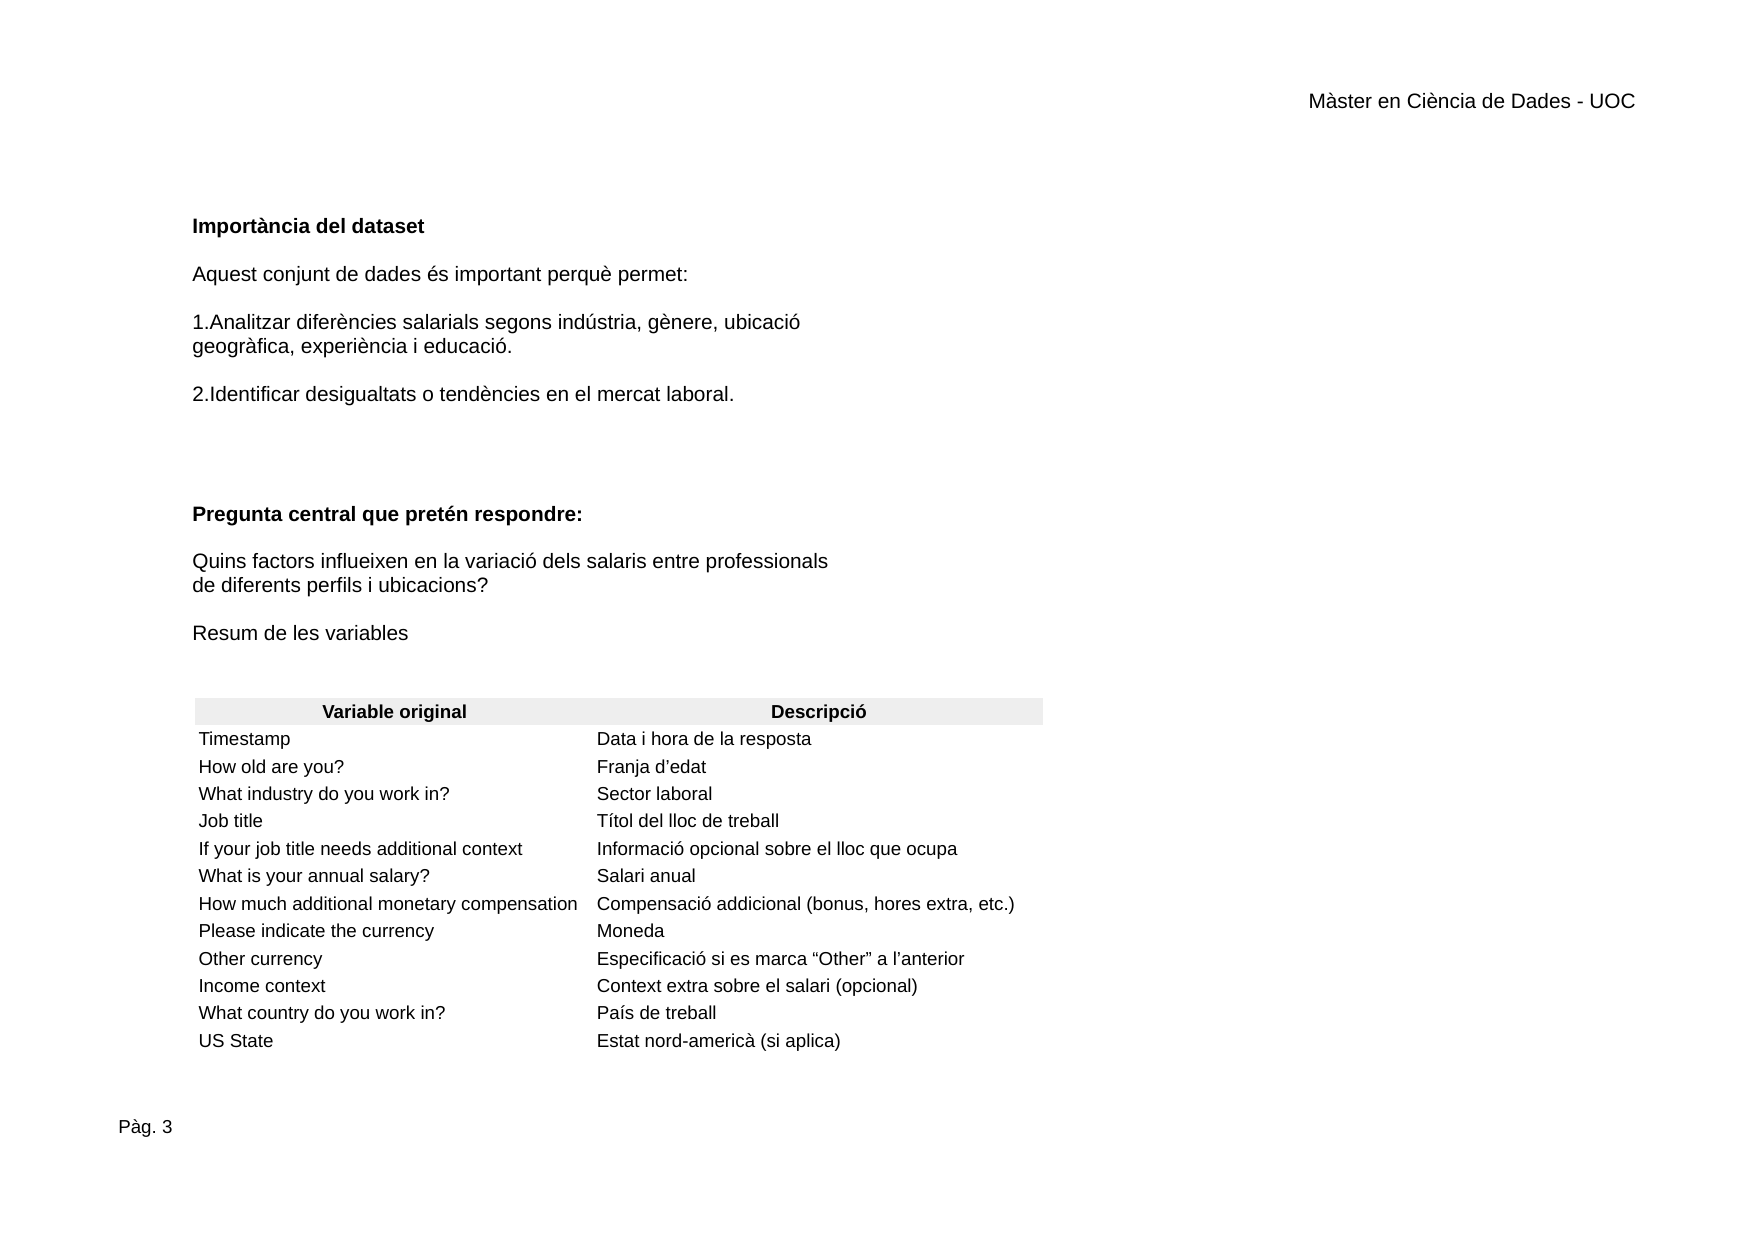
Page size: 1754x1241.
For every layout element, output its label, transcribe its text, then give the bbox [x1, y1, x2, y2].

text Aquest conjunt de dades és important perquè permet: [192, 262, 1636, 286]
text de diferents perfils i ubicacions? [192, 573, 1636, 597]
table_header Descripció [594, 698, 1043, 725]
text Resum de les variables [192, 621, 1636, 645]
table_cell Data i hora de la resposta [594, 725, 1043, 753]
text Pregunta central que pretén respondre: [192, 501, 1636, 525]
table_cell How old are you? [195, 753, 594, 780]
table_header Variable original [195, 698, 594, 725]
table_cell País de treball [594, 999, 1043, 1027]
table_cell Franja d’edat [594, 753, 1043, 780]
table_cell What industry do you work in? [195, 780, 594, 807]
table_cell Estat nord-americà (si aplica) [594, 1027, 1043, 1054]
table_cell Sector laboral [594, 780, 1043, 807]
text geogràfica, experiència i educació. [192, 334, 1636, 358]
table_cell Income context [195, 972, 594, 999]
table_cell What country do you work in? [195, 999, 594, 1027]
table_cell Timestamp [195, 725, 594, 753]
table_cell How much additional monetary compensation [195, 890, 594, 917]
table_cell What is your annual salary? [195, 862, 594, 889]
table_cell Moneda [594, 917, 1043, 944]
text 2.Identificar desigualtats o tendències en el mercat laboral. [192, 382, 1636, 406]
text Quins factors influeixen en la variació dels salaris entre professionals [192, 549, 1636, 573]
table_cell Especificació si es marca “Other” a l’anterior [594, 944, 1043, 972]
table_cell Context extra sobre el salari (opcional) [594, 972, 1043, 999]
text Importància del dataset [192, 214, 1636, 238]
text 1.Analitzar diferències salarials segons indústria, gènere, ubicació [192, 310, 1636, 334]
table_cell Job title [195, 808, 594, 835]
table_cell Informació opcional sobre el lloc que ocupa [594, 835, 1043, 862]
table_cell US State [195, 1027, 594, 1054]
table_cell Other currency [195, 944, 594, 972]
table_cell Salari anual [594, 862, 1043, 889]
table_cell If your job title needs additional context [195, 835, 594, 862]
table_cell Compensació addicional (bonus, hores extra, etc.) [594, 890, 1043, 917]
table_cell Títol del lloc de treball [594, 808, 1043, 835]
table_cell Please indicate the currency [195, 917, 594, 944]
